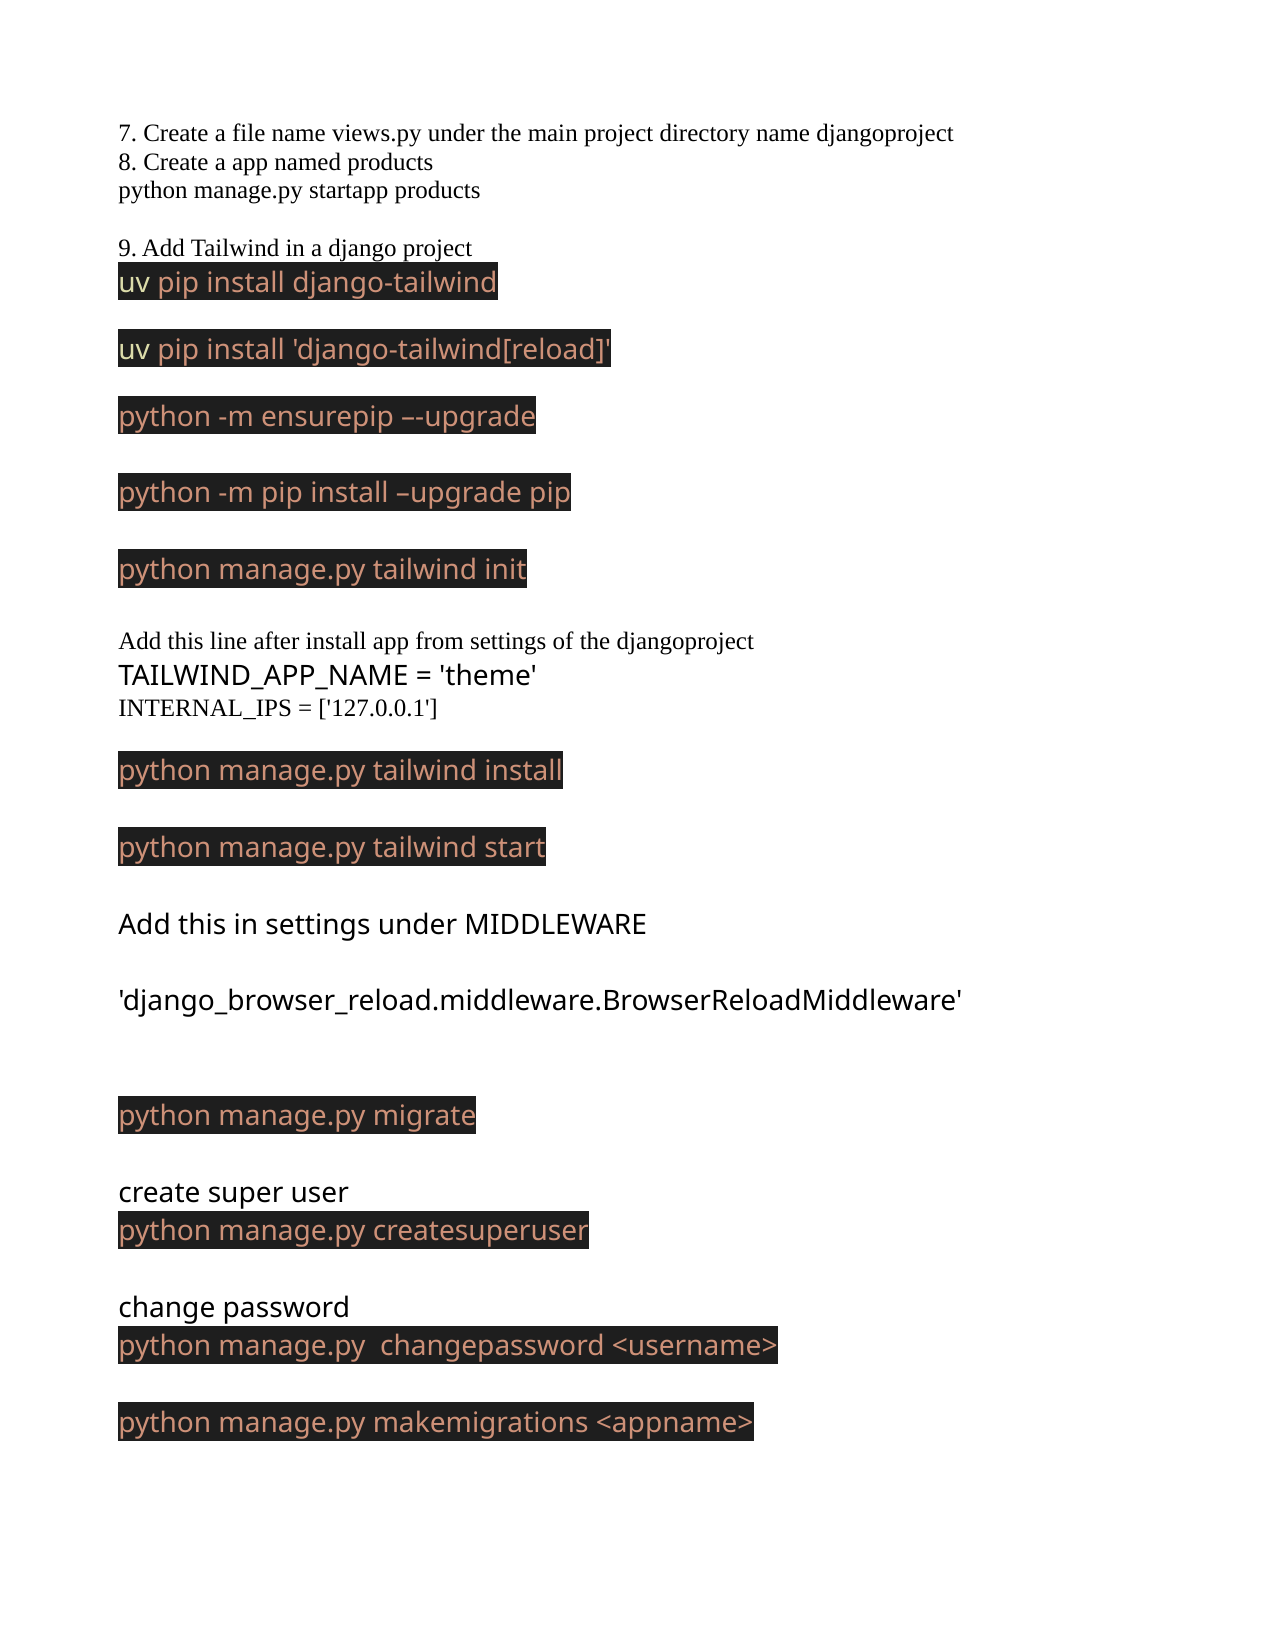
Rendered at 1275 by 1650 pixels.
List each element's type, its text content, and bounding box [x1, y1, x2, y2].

text python -m ensurepip –-upgrade [118, 396, 1157, 434]
text python manage.py tailwind install [118, 751, 1157, 789]
text python manage.py startapp products [118, 176, 1157, 204]
text create super user [118, 1172, 1157, 1211]
text python manage.py migrate [118, 1096, 1157, 1134]
text python manage.py tailwind init [118, 549, 1157, 588]
text python manage.py createsuperuser [118, 1211, 1157, 1249]
text python manage.py changepassword <username> [118, 1326, 1157, 1364]
text python -m pip install –upgrade pip [118, 473, 1157, 511]
text uv pip install 'django-tailwind[reload]' [118, 329, 1157, 367]
text INTERNAL_IPS = ['127.0.0.1'] [118, 693, 1157, 722]
text 8. Create a app named products [118, 147, 1157, 176]
text python manage.py tailwind start [118, 827, 1157, 866]
text python manage.py makemigrations <appname> [118, 1402, 1157, 1479]
text TAILWIND_APP_NAME = 'theme' [118, 655, 1157, 693]
text Add this line after install app from settings of the djangoproject [118, 626, 1157, 655]
text change password [118, 1287, 1157, 1326]
text 7. Create a file name views.py under the main project directory name djangoproject [118, 118, 1157, 147]
text Add this in settings under MIDDLEWARE [118, 904, 1157, 942]
text uv pip install django-tailwind [118, 262, 1157, 300]
text 9. Add Tailwind in a django project [118, 233, 1157, 262]
text 'django_browser_reload.middleware.BrowserReloadMiddleware' [118, 981, 1157, 1019]
